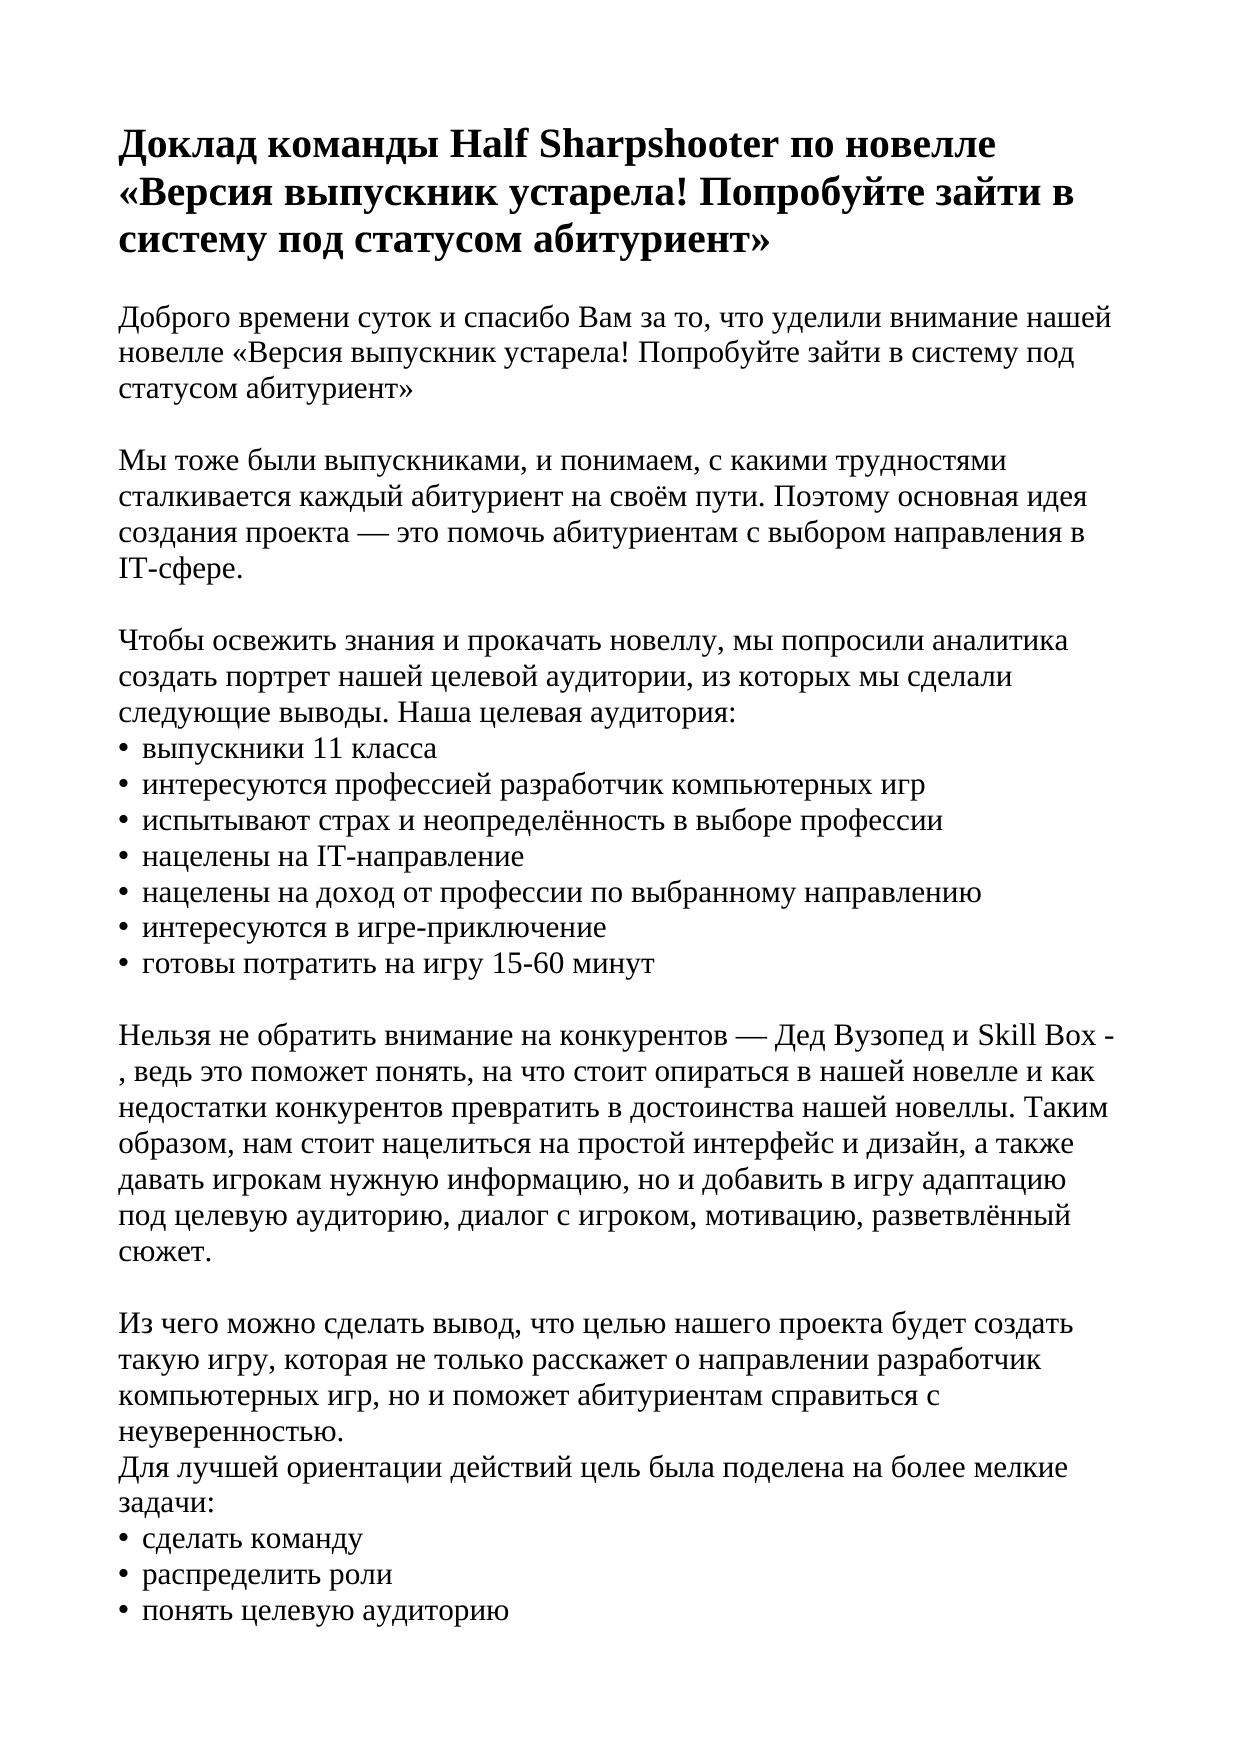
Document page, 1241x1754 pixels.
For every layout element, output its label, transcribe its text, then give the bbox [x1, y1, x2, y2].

text Для лучшей ориентации действий цель была поделена на более мелкие задачи: [118, 1448, 1122, 1520]
list нацелены на доход от профессии по выбранному направлению [118, 873, 1122, 909]
list понять целевую аудиторию [118, 1592, 1122, 1627]
text Доброго времени суток и спасибо Вам за то, что уделили внимание нашей новелле «Версия выпускник устарела! Попробуйте зайти в систему под статусом абитуриент» [118, 298, 1122, 406]
list нацелены на IT-направление [118, 837, 1122, 873]
list интересуются профессией разработчик компьютерных игр [118, 765, 1122, 801]
text Доклад команды Half Sharpshooter по новелле «Версия выпускник устарела! Попробуйте зайти в систему под статусом абитуриент» [118, 118, 1122, 262]
text Мы тоже были выпускниками, и понимаем, с какими трудностями сталкивается каждый абитуриент на своём пути. Поэтому основная идея создания проекта — это помочь абитуриентам с выбором направления в IT-сфере. [118, 442, 1122, 585]
text Нельзя не обратить внимание на конкурентов — Дед Вузопед и Skill Box - , ведь это поможет понять, на что стоит опираться в нашей новелле и как недостатки конкурентов превратить в достоинства нашей новеллы. Таким образом, нам стоит нацелиться на простой интерфейс и дизайн, а также давать игрокам нужную информацию, но и добавить в игру адаптацию под целевую аудиторию, диалог с игроком, мотивацию, разветвлённый сюжет. [118, 1017, 1122, 1268]
text Чтобы освежить знания и прокачать новеллу, мы попросили аналитика создать портрет нашей целевой аудитории, из которых мы сделали следующие выводы. Наша целевая аудитория: [118, 621, 1122, 729]
list готовы потратить на игру 15-60 минут [118, 945, 1122, 981]
list сделать команду [118, 1520, 1122, 1556]
list выпускники 11 класса [118, 729, 1122, 765]
list распределить роли [118, 1556, 1122, 1592]
list интересуются в игре-приключение [118, 909, 1122, 945]
text Из чего можно сделать вывод, что целью нашего проекта будет создать такую игру, которая не только расскажет о направлении разработчик компьютерных игр, но и поможет абитуриентам справиться с неуверенностью. [118, 1304, 1122, 1448]
list испытывают страх и неопределённость в выборе профессии [118, 801, 1122, 837]
